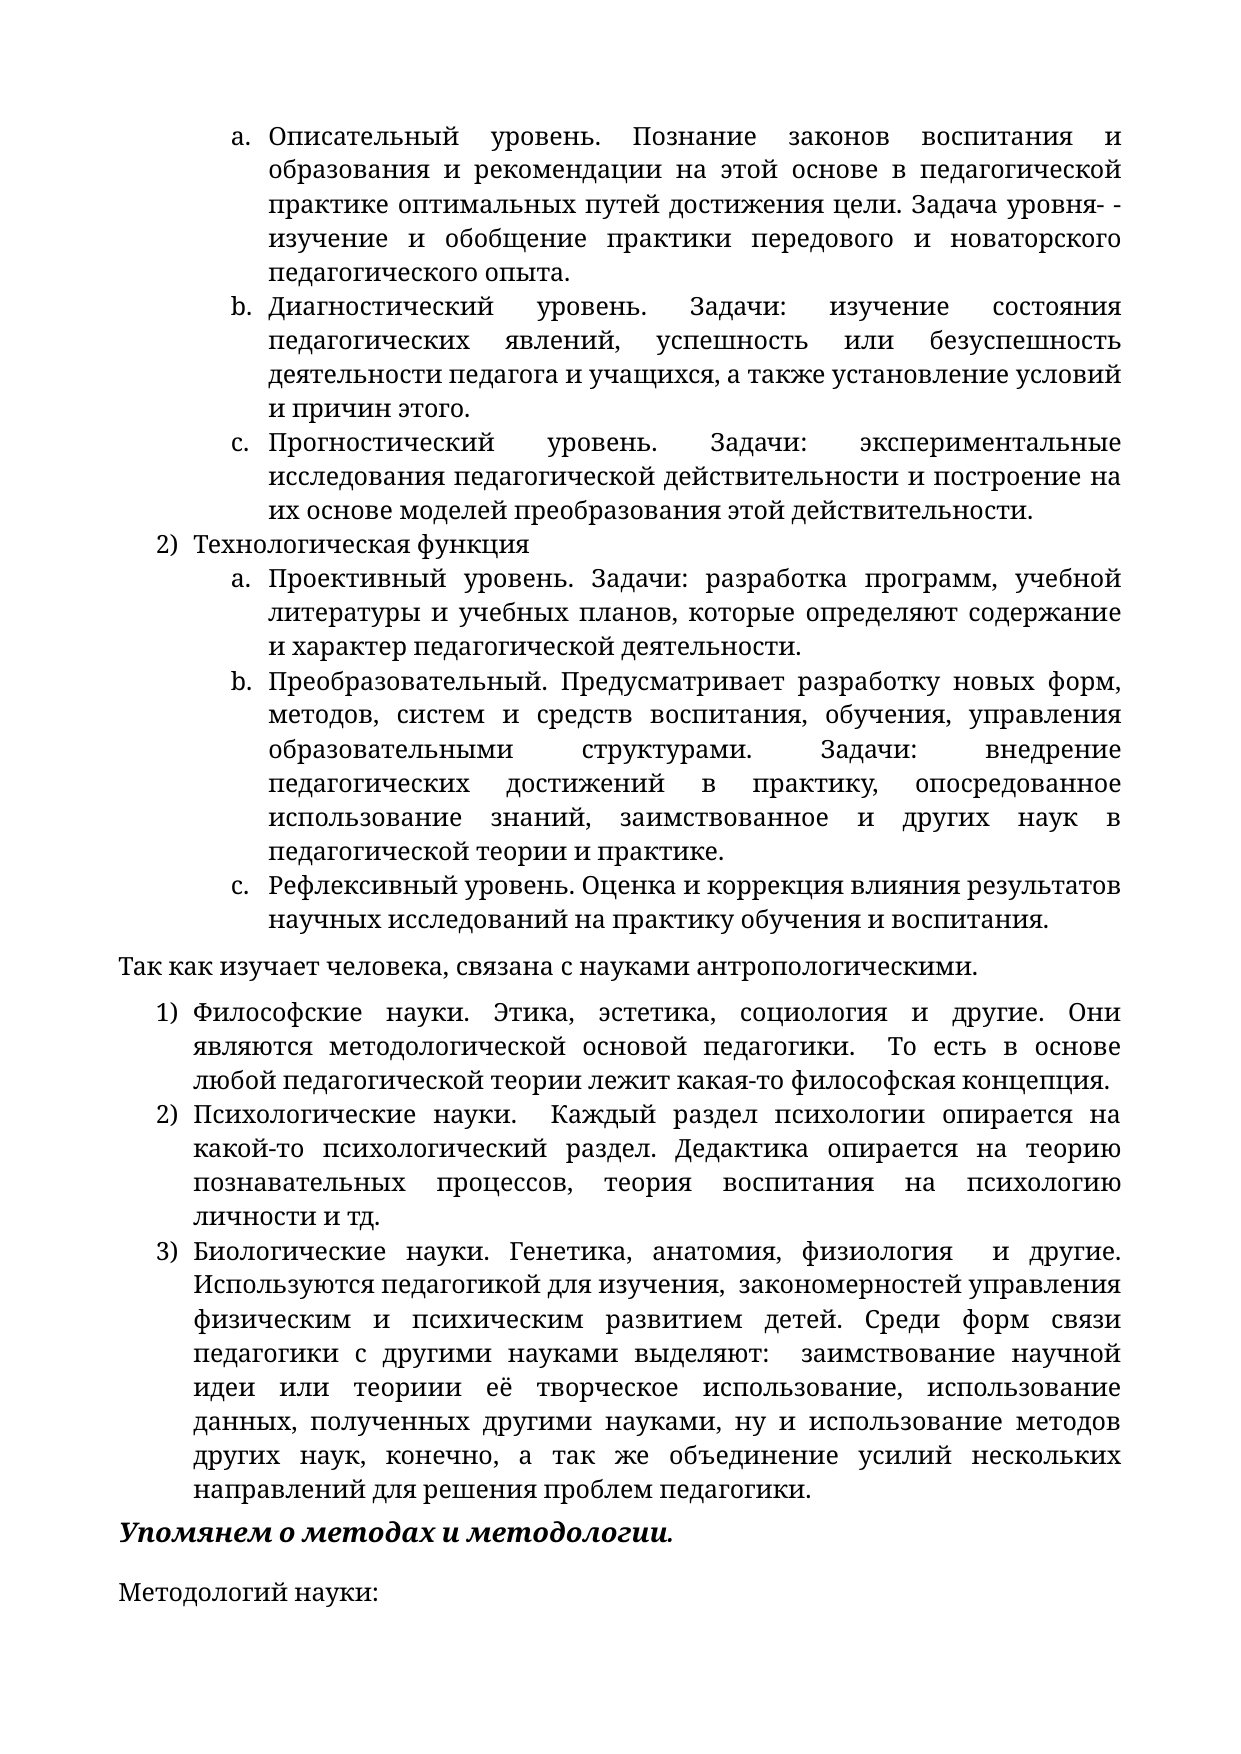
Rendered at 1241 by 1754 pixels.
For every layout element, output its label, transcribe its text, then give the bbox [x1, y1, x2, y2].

list Описательный уровень. Познание законов воспитания и образования и рекомендации на этой основе в педагогической практике оптимальных путей достижения цели. Задача уровня- - изучение и обобщение практики передового и новаторского педагогического опыта. [231, 118, 1122, 288]
list Биологические науки. Генетика, анатомия, физиология и другие. Используются педагогикой для изучения, закономерностей управления физическим и психическим развитием детей. Среди форм связи педагогики с другими науками выделяют: заимствование научной идеи или теориии её творческое использование, использование данных, полученных другими науками, ну и использование методов других наук, конечно, а так же объединение усилий нескольких направлений для решения проблем педагогики. [156, 1233, 1122, 1506]
subtitle Упомянем о методах и методологии. [118, 1518, 1122, 1549]
list Психологические науки. Каждый раздел психологии опирается на какой-то психологический раздел. Дедактика опирается на теорию познавательных процессов, теория воспитания на психологию личности и тд. [156, 1097, 1122, 1233]
list Рефлексивный уровень. Оценка и коррекция влияния результатов научных исследований на практику обучения и воспитания. [231, 867, 1122, 936]
text Методологий науки: [118, 1574, 1122, 1608]
list Проективный уровень. Задачи: разработка программ, учебной литературы и учебных планов, которые определяют содержание и характер педагогической деятельности. [231, 561, 1122, 663]
list Преобразовательный. Предусматривает разработку новых форм, методов, систем и средств воспитания, обучения, управления образовательными структурами. Задачи: внедрение педагогических достижений в практику, опосредованное использование знаний, заимствованное и других наук в педагогической теории и практике. [231, 663, 1122, 867]
text Так как изучает человека, связана с науками антропологическими. [118, 948, 1122, 982]
list Технологическая функция [156, 527, 1122, 561]
list Диагностический уровень. Задачи: изучение состояния педагогических явлений, успешность или безуспешность деятельности педагога и учащихся, а также установление условий и причин этого. [231, 288, 1122, 425]
list Прогностический уровень. Задачи: экспериментальные исследования педагогической действительности и построение на их основе моделей преобразования этой действительности. [231, 425, 1122, 527]
list Философские науки. Этика, эстетика, социология и другие. Они являются методологической основой педагогики. То есть в основе любой педагогической теории лежит какая-то философская концепция. [156, 995, 1122, 1097]
